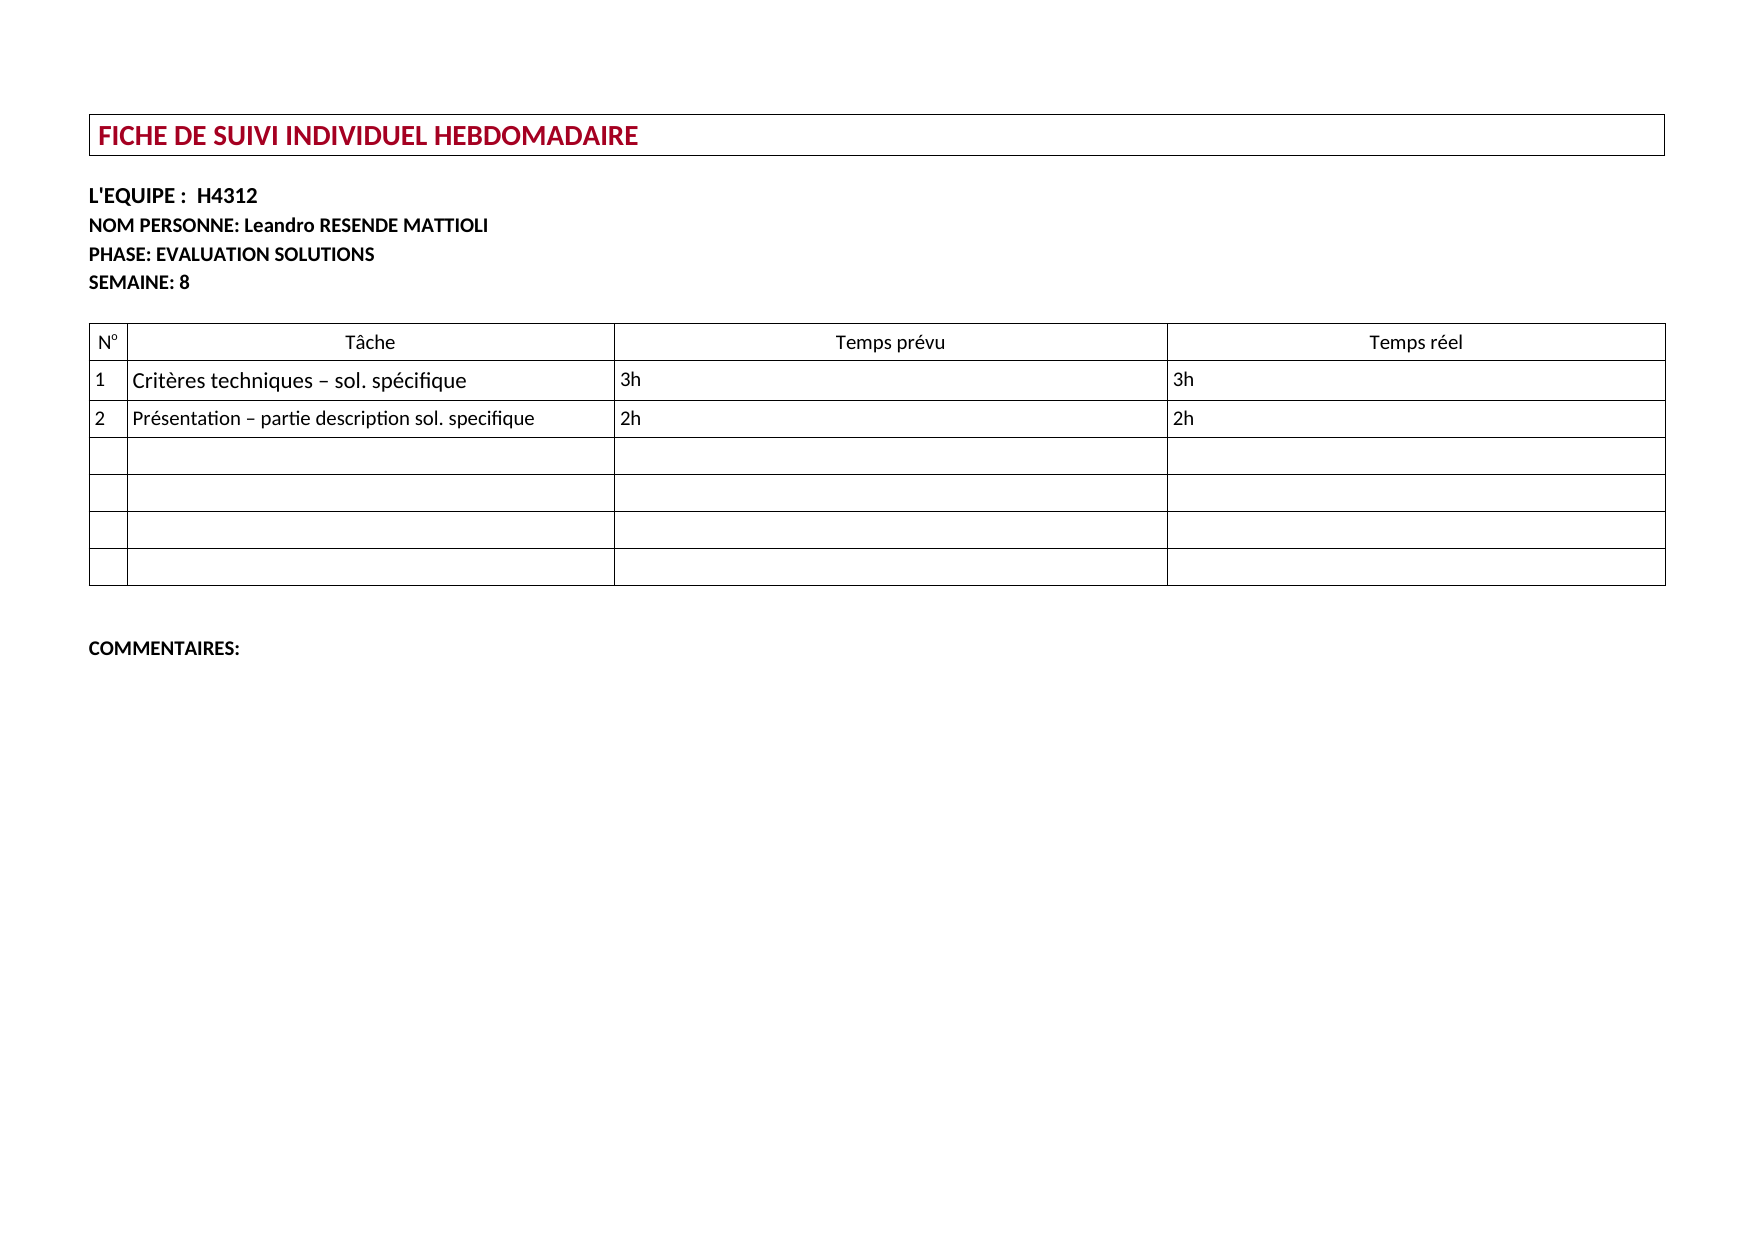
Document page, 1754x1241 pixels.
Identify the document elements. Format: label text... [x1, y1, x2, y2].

text L'EQUIPE : H4312 [89, 181, 1665, 209]
text PHASE: EVALUATION SOLUTIONS [89, 241, 1665, 266]
table_header No [90, 324, 127, 360]
table_cell [615, 549, 1167, 584]
table_cell Critères techniques – sol. spécifique [128, 361, 614, 400]
table_cell 3h [615, 361, 1167, 400]
table_cell 3h [1168, 361, 1665, 400]
table_header Temps réel [1168, 324, 1665, 360]
text COMMENTAIRES: [89, 636, 1665, 661]
text NOM PERSONNE: Leandro RESENDE MATTIOLI [89, 212, 1665, 238]
text SEMAINE: 8 [89, 269, 1665, 295]
table_cell [1168, 549, 1665, 584]
table_cell [128, 475, 614, 511]
table_cell [1168, 475, 1665, 511]
table_header Temps prévu [615, 324, 1167, 360]
text FICHE DE SUIVI INDIVIDUEL HEBDOMADAIRE [90, 115, 1664, 155]
table_header Tâche [128, 324, 614, 360]
table_cell 2 [90, 401, 127, 437]
table_cell [90, 475, 127, 511]
table_cell 1 [90, 361, 127, 400]
table_cell [615, 475, 1167, 511]
table_cell [90, 512, 127, 548]
table_cell [128, 438, 614, 474]
table_cell [1168, 512, 1665, 548]
table_cell [128, 549, 614, 584]
table_cell [615, 438, 1167, 474]
table_cell [90, 549, 127, 584]
table_cell 2h [615, 401, 1167, 437]
table_cell [1168, 438, 1665, 474]
table_cell 2h [1168, 401, 1665, 437]
table_cell [128, 512, 614, 548]
table_cell [90, 438, 127, 474]
table_cell [615, 512, 1167, 548]
table_cell Présentation – partie description sol. specifique [128, 401, 614, 437]
